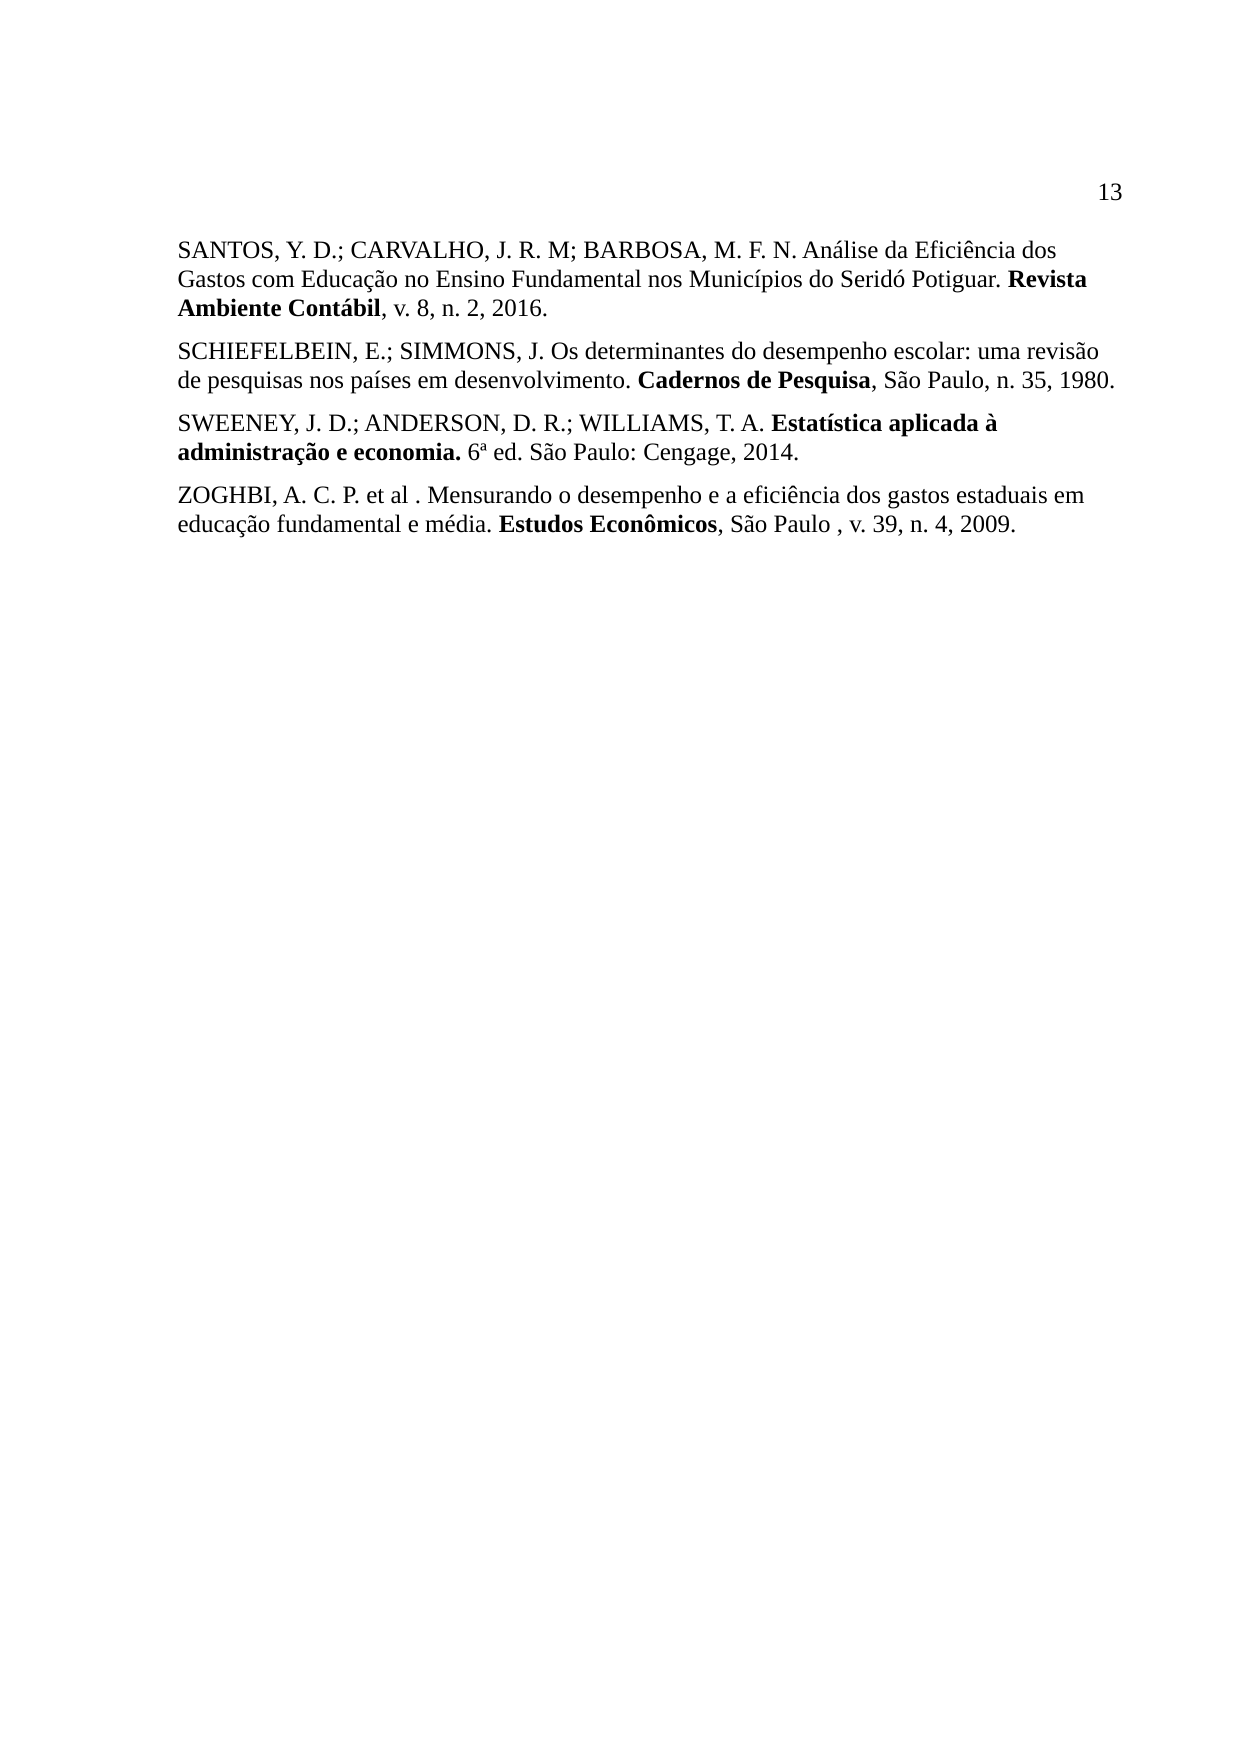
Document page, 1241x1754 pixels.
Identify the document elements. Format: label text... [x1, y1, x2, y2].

text SWEENEY, J. D.; ANDERSON, D. R.; WILLIAMS, T. A. Estatística aplicada à administração e economia. 6ª ed. São Paulo: Cengage, 2014. [177, 408, 1122, 466]
text ZOGHBI, A. C. P. et al . Mensurando o desempenho e a eficiência dos gastos estaduais em educação fundamental e média. Estudos Econômicos, São Paulo , v. 39, n. 4, 2009. [177, 480, 1122, 538]
text SCHIEFELBEIN, E.; SIMMONS, J. Os determinantes do desempenho escolar: uma revisão de pesquisas nos países em desenvolvimento. Cadernos de Pesquisa, São Paulo, n. 35, 1980. [177, 336, 1122, 394]
text SANTOS, Y. D.; CARVALHO, J. R. M; BARBOSA, M. F. N. Análise da Eficiência dos Gastos com Educação no Ensino Fundamental nos Municípios do Seridó Potiguar. Revista Ambiente Contábil, v. 8, n. 2, 2016. [177, 235, 1122, 322]
